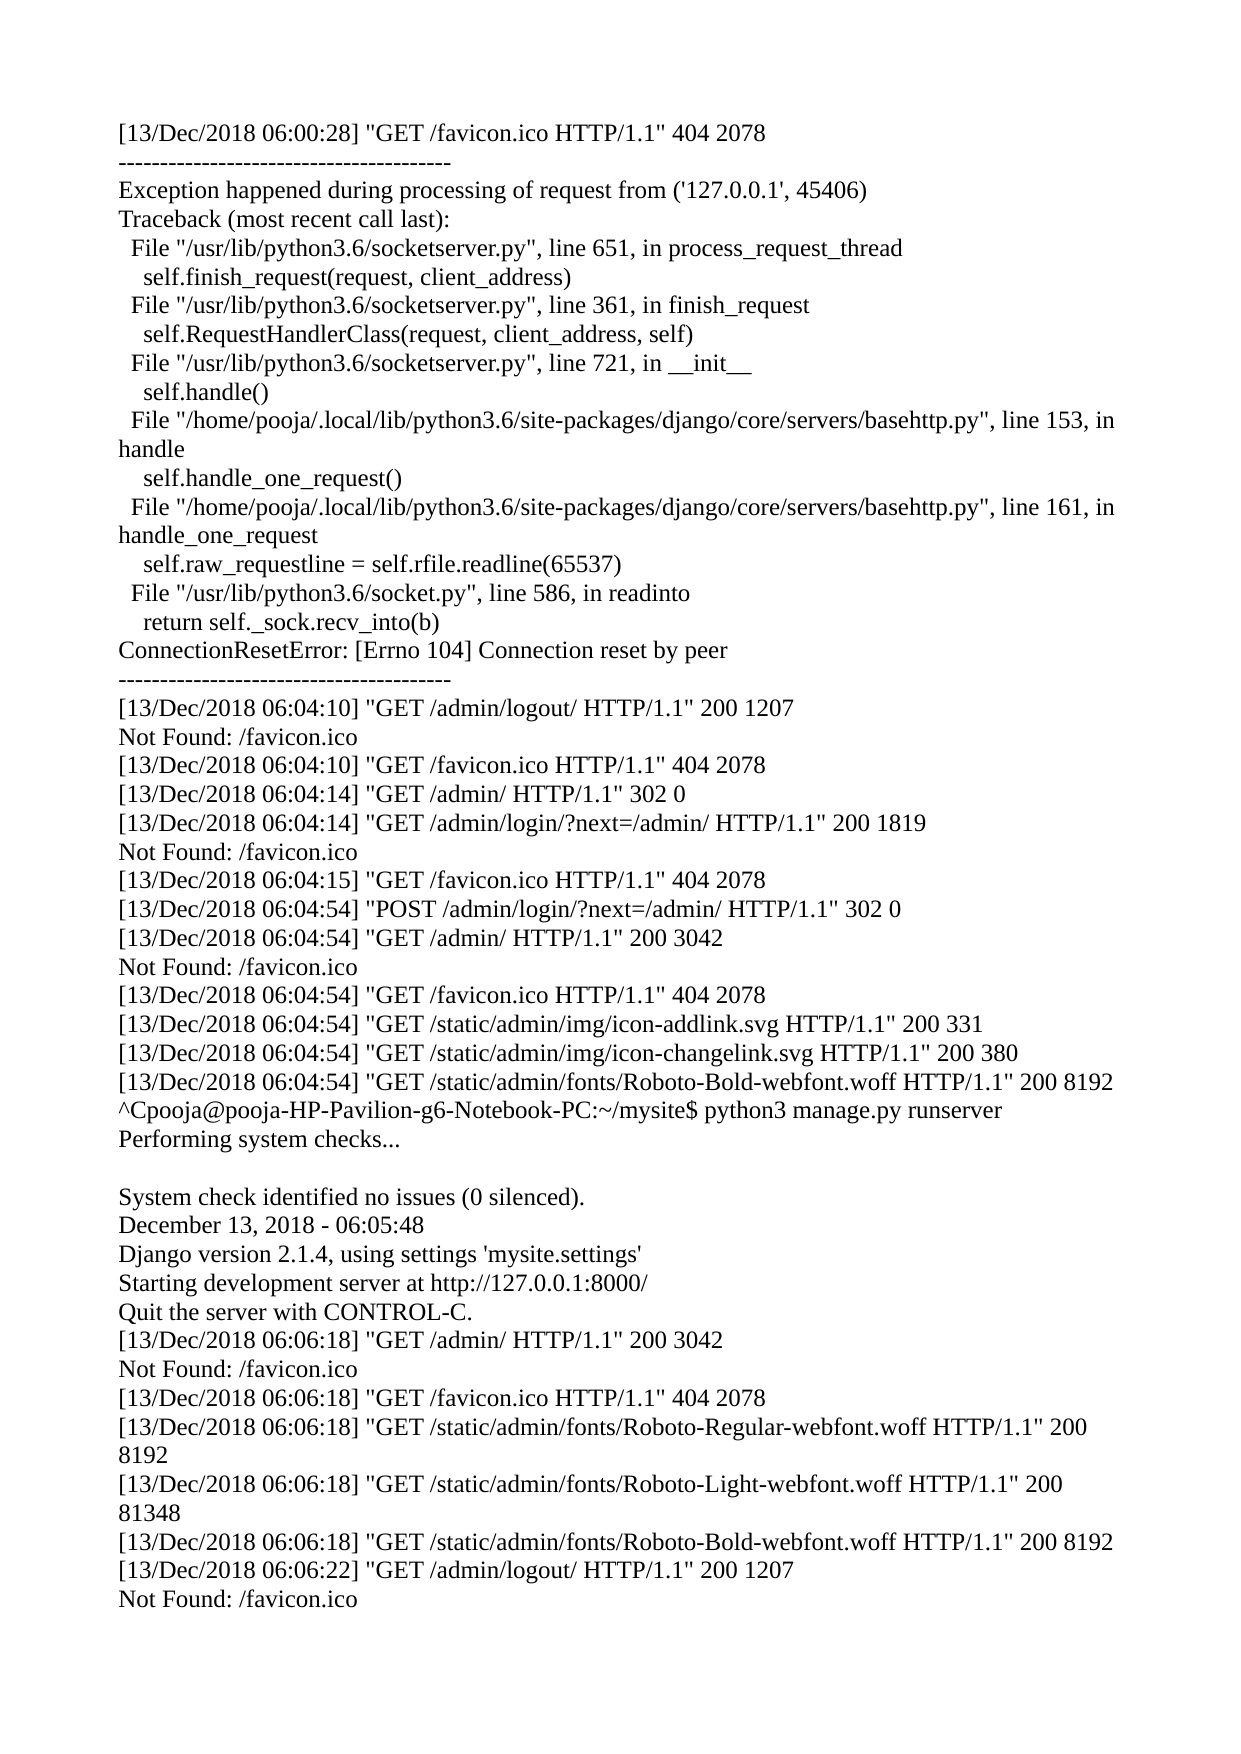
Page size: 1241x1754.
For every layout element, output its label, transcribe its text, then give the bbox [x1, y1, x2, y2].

text Exception happened during processing of request from ('127.0.0.1', 45406) [118, 176, 1122, 204]
text File "/home/pooja/.local/lib/python3.6/site-packages/django/core/servers/basehttp.py", line 153, in handle [118, 406, 1122, 463]
text Not Found: /favicon.ico [118, 1354, 1122, 1383]
text [13/Dec/2018 06:06:18] "GET /favicon.ico HTTP/1.1" 404 2078 [118, 1383, 1122, 1412]
text File "/home/pooja/.local/lib/python3.6/site-packages/django/core/servers/basehttp.py", line 161, in handle_one_request [118, 492, 1122, 549]
text [13/Dec/2018 06:04:14] "GET /admin/login/?next=/admin/ HTTP/1.1" 200 1819 [118, 808, 1122, 837]
text return self._sock.recv_into(b) [118, 607, 1122, 636]
text [13/Dec/2018 06:00:28] "GET /favicon.ico HTTP/1.1" 404 2078 [118, 118, 1122, 147]
text [13/Dec/2018 06:04:10] "GET /admin/logout/ HTTP/1.1" 200 1207 [118, 693, 1122, 722]
text self.finish_request(request, client_address) [118, 262, 1122, 291]
text File "/usr/lib/python3.6/socketserver.py", line 651, in process_request_thread [118, 233, 1122, 262]
text Quit the server with CONTROL-C. [118, 1297, 1122, 1326]
text Not Found: /favicon.ico [118, 837, 1122, 866]
text [13/Dec/2018 06:06:18] "GET /admin/ HTTP/1.1" 200 3042 [118, 1326, 1122, 1354]
text Not Found: /favicon.ico [118, 1584, 1122, 1613]
text [13/Dec/2018 06:04:15] "GET /favicon.ico HTTP/1.1" 404 2078 [118, 866, 1122, 894]
text [13/Dec/2018 06:04:54] "GET /static/admin/fonts/Roboto-Bold-webfont.woff HTTP/1.1" 200 8192 [118, 1067, 1122, 1096]
text File "/usr/lib/python3.6/socket.py", line 586, in readinto [118, 578, 1122, 607]
text Starting development server at http://127.0.0.1:8000/ [118, 1268, 1122, 1297]
text Django version 2.1.4, using settings 'mysite.settings' [118, 1239, 1122, 1268]
text [13/Dec/2018 06:04:54] "GET /favicon.ico HTTP/1.1" 404 2078 [118, 981, 1122, 1009]
text [13/Dec/2018 06:04:10] "GET /favicon.ico HTTP/1.1" 404 2078 [118, 751, 1122, 779]
text File "/usr/lib/python3.6/socketserver.py", line 361, in finish_request [118, 291, 1122, 319]
text Traceback (most recent call last): [118, 204, 1122, 233]
text [13/Dec/2018 06:04:54] "GET /static/admin/img/icon-changelink.svg HTTP/1.1" 200 380 [118, 1038, 1122, 1067]
text Not Found: /favicon.ico [118, 722, 1122, 751]
text self.handle_one_request() [118, 463, 1122, 492]
text ConnectionResetError: [Errno 104] Connection reset by peer [118, 636, 1122, 664]
text Performing system checks... [118, 1124, 1122, 1153]
text December 13, 2018 - 06:05:48 [118, 1211, 1122, 1239]
text [13/Dec/2018 06:06:18] "GET /static/admin/fonts/Roboto-Bold-webfont.woff HTTP/1.1" 200 8192 [118, 1527, 1122, 1556]
text [13/Dec/2018 06:06:18] "GET /static/admin/fonts/Roboto-Regular-webfont.woff HTTP/1.1" 200 8192 [118, 1412, 1122, 1469]
text self.raw_requestline = self.rfile.readline(65537) [118, 549, 1122, 578]
text [13/Dec/2018 06:04:54] "GET /static/admin/img/icon-addlink.svg HTTP/1.1" 200 331 [118, 1009, 1122, 1038]
text self.handle() [118, 377, 1122, 406]
text File "/usr/lib/python3.6/socketserver.py", line 721, in __init__ [118, 348, 1122, 377]
text [13/Dec/2018 06:06:18] "GET /static/admin/fonts/Roboto-Light-webfont.woff HTTP/1.1" 200 81348 [118, 1469, 1122, 1527]
text Not Found: /favicon.ico [118, 952, 1122, 981]
text ^Cpooja@pooja-HP-Pavilion-g6-Notebook-PC:~/mysite$ python3 manage.py runserver [118, 1096, 1122, 1124]
text System check identified no issues (0 silenced). [118, 1182, 1122, 1211]
text [13/Dec/2018 06:04:54] "POST /admin/login/?next=/admin/ HTTP/1.1" 302 0 [118, 894, 1122, 923]
text [13/Dec/2018 06:04:14] "GET /admin/ HTTP/1.1" 302 0 [118, 779, 1122, 808]
text [13/Dec/2018 06:04:54] "GET /admin/ HTTP/1.1" 200 3042 [118, 923, 1122, 952]
text ---------------------------------------- [118, 664, 1122, 693]
text self.RequestHandlerClass(request, client_address, self) [118, 319, 1122, 348]
text [13/Dec/2018 06:06:22] "GET /admin/logout/ HTTP/1.1" 200 1207 [118, 1556, 1122, 1584]
text ---------------------------------------- [118, 147, 1122, 176]
